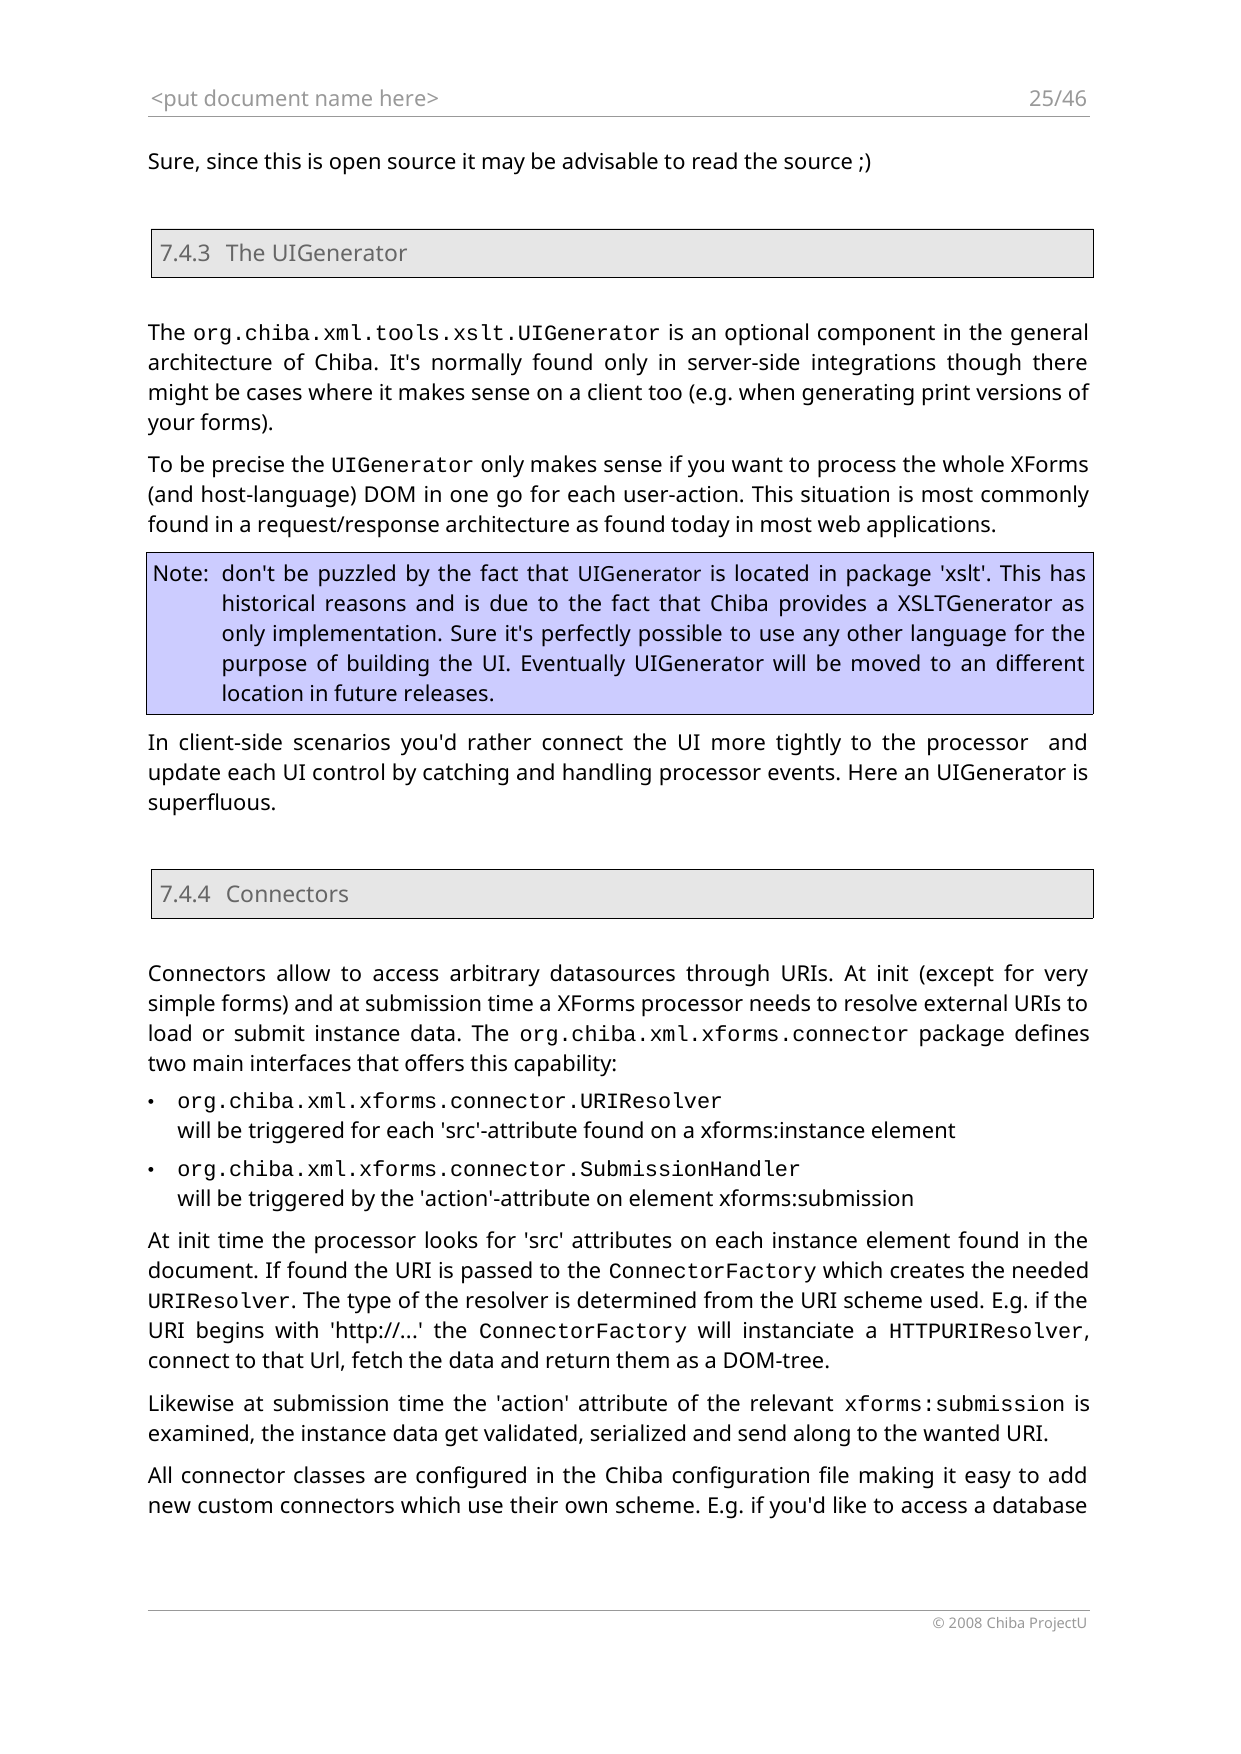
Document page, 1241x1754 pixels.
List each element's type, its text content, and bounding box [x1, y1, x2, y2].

text Note: don't be puzzled by the fact that UIGenerator is located in package 'xslt'. This has historical reasons and is due to the fact that Chiba provides a XSLTGenerator as only implementation. Sure it's perfectly possible to use any other language for the purpose of building the UI. Eventually UIGenerator will be moved to an different location in future releases. [147, 553, 1093, 714]
subtitle The UIGenerator [152, 230, 1093, 277]
subtitle Connectors [152, 870, 1093, 918]
list org.chiba.xml.xforms.connector.URIResolver will be triggered for each 'src'-attribute found on a xforms:instance element [148, 1090, 1090, 1145]
text All connector classes are configured in the Chiba configuration file making it easy to add new custom connectors which use their own scheme. E.g. if you'd like to access a database [148, 1460, 1090, 1520]
text Connectors allow to access arbitrary datasources through URIs. At init (except for very simple forms) and at submission time a XForms processor needs to resolve external URIs to load or submit instance data. The org.chiba.xml.xforms.connector package defines two main interfaces that offers this capability: [148, 957, 1090, 1077]
text The org.chiba.xml.tools.xslt.UIGenerator is an optional component in the general architecture of Chiba. It's normally found only in server-side integrations though there might be cases where it makes sense on a client too (e.g. when generating print versions of your forms). [148, 317, 1090, 437]
text Likewise at submission time the 'action' attribute of the relevant xforms:submission is examined, the instance data get validated, serialized and send along to the wanted URI. [148, 1387, 1090, 1447]
text In client-side scenarios you'd rather connect the UI more tightly to the processor and update each UI control by catching and handling processor events. Here an UIGenerator is superfluous. [148, 726, 1090, 816]
list org.chiba.xml.xforms.connector.SubmissionHandler will be triggered by the 'action'-attribute on element xforms:submission [148, 1157, 1090, 1212]
text Sure, since this is open source it may be advisable to read the source ;) [148, 146, 1090, 176]
text At init time the processor looks for 'src' attributes on each instance element found in the document. If found the URI is passed to the ConnectorFactory which creates the needed URIResolver. The type of the resolver is determined from the URI scheme used. E.g. if the URI begins with 'http://...' the ConnectorFactory will instanciate a HTTPURIResolver, connect to that Url, fetch the data and return them as a DOM-tree. [148, 1225, 1090, 1375]
text To be precise the UIGenerator only makes sense if you want to process the whole XForms (and host-language) DOM in one go for each user-action. This situation is most commonly found in a request/response architecture as found today in most web applications. [148, 449, 1090, 539]
